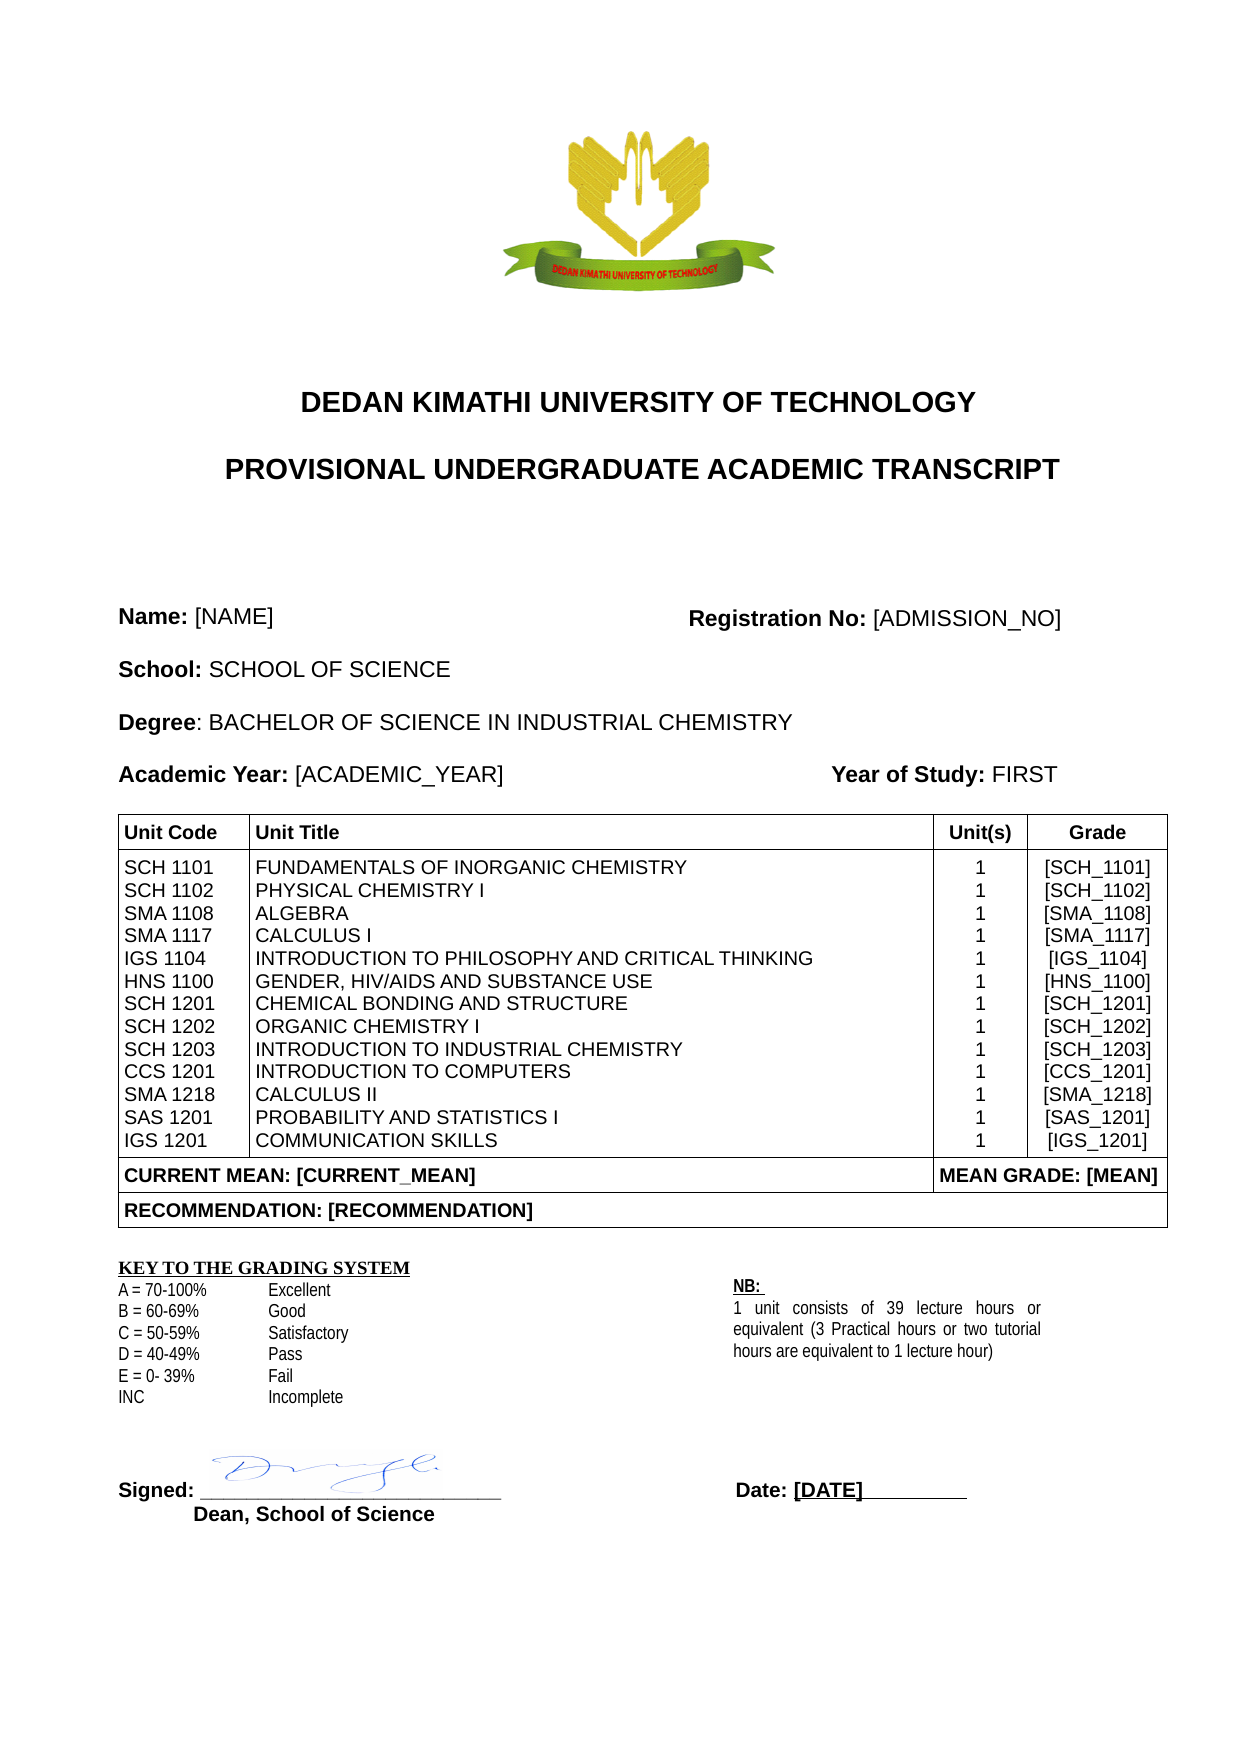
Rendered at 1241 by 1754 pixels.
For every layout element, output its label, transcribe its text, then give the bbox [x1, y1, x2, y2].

text D = 40-49% Pass [118, 1343, 1159, 1365]
text C = 50-59% Satisfactory [118, 1322, 1159, 1343]
text A = 70-100% Excellent [118, 1279, 1159, 1300]
text School: SCHOOL OF SCIENCE [118, 656, 1159, 682]
table_cell CURRENT MEAN: [CURRENT_MEAN] [119, 1158, 933, 1192]
text [1111, 603, 1159, 629]
text Dean, School of Science [118, 1501, 1159, 1525]
text Academic Year: [ACADEMIC_YEAR] [118, 761, 746, 788]
table_cell FUNDAMENTALS OF INORGANIC CHEMISTRY PHYSICAL CHEMISTRY I ALGEBRA CALCULUS I INTRODUCTION TO PHILOSOPHY AND CRITICAL THINKING GENDER, HIV/AIDS AND SUBSTANCE USE CHEMICAL BONDING AND STRUCTURE ORGANIC CHEMISTRY I INTRODUCTION TO INDUSTRIAL CHEMISTRY INTRODUCTION TO COMPUTERS CALCULUS II PROBABILITY AND STATISTICS I COMMUNICATION SKILLS [250, 850, 933, 1157]
text Signed: __________________________ Date: [DATE] [118, 1477, 1159, 1501]
text Name: [NAME] [118, 603, 639, 629]
text Degree: BACHELOR OF SCIENCE IN INDUSTRIAL CHEMISTRY [118, 708, 1159, 735]
table_header Unit Title [250, 815, 933, 849]
text B = 60-69% Good [118, 1300, 1159, 1322]
table_cell [SCH_1101] [SCH_1102] [SMA_1108] [SMA_1117] [IGS_1104] [HNS_1100] [SCH_1201] [SCH_1202] [SCH_1203] [CCS_1201] [SMA_1218] [SAS_1201] [IGS_1201] [1028, 850, 1167, 1157]
text KEY TO THE GRADING SYSTEM [118, 1257, 1159, 1279]
table_header Unit(s) [934, 815, 1027, 849]
table_header Grade [1028, 815, 1167, 849]
picture [208, 1449, 444, 1494]
table_cell RECOMMENDATION: [RECOMMENDATION] [119, 1193, 1167, 1227]
text DEDAN KIMATHI UNIVERSITY OF TECHNOLOGY [118, 385, 1159, 419]
text PROVISIONAL UNDERGRADUATE ACADEMIC TRANSCRIPT [118, 452, 1159, 486]
table_cell 1 1 1 1 1 1 1 1 1 1 1 1 1 [934, 850, 1027, 1157]
text [1059, 761, 1159, 788]
table_header Unit Code [119, 815, 249, 849]
table_cell MEAN GRADE: [MEAN] [934, 1158, 1167, 1192]
text E = 0- 39% Fail [118, 1365, 1159, 1386]
text INC Incomplete [118, 1386, 1159, 1408]
table_cell SCH 1101 SCH 1102 SMA 1108 SMA 1117 IGS 1104 HNS 1100 SCH 1201 SCH 1202 SCH 1203 CCS 1201 SMA 1218 SAS 1201 IGS 1201 [119, 850, 249, 1157]
